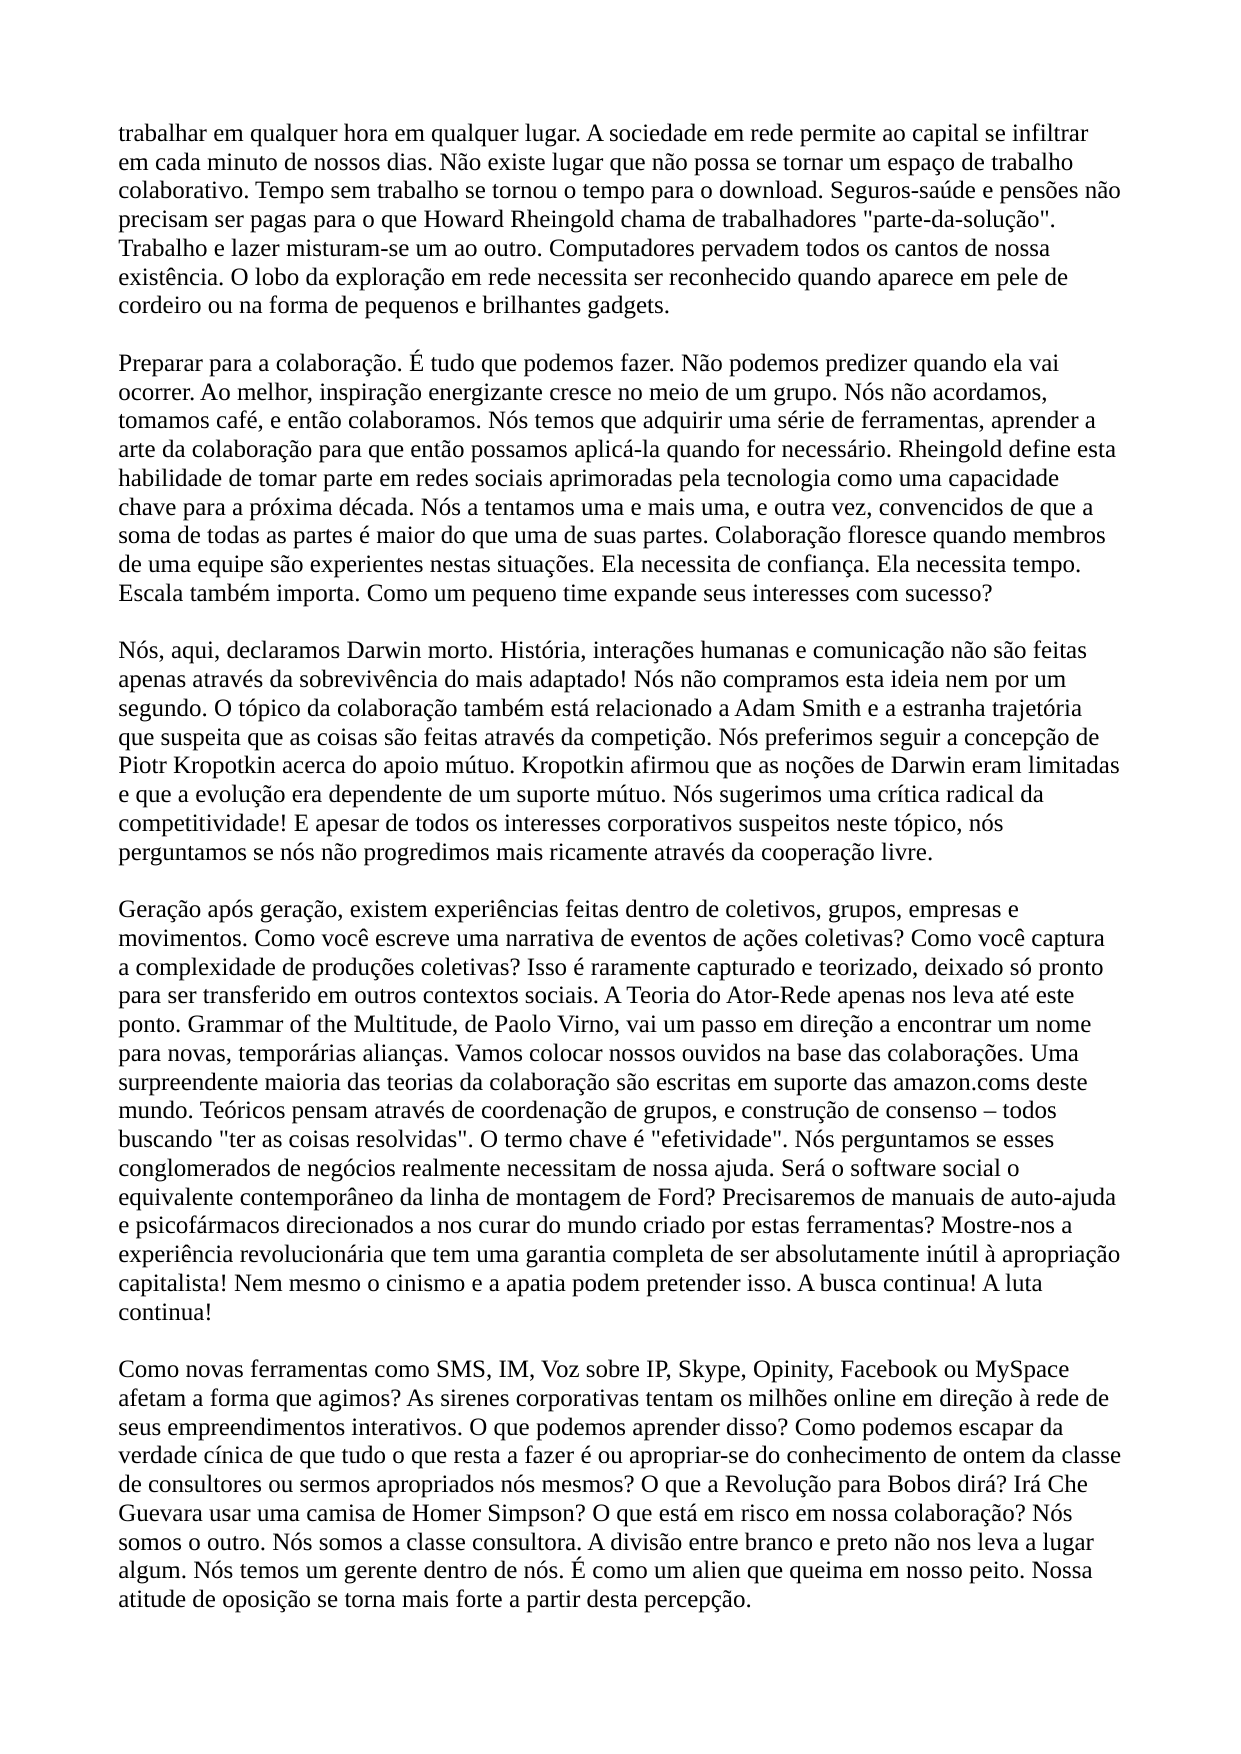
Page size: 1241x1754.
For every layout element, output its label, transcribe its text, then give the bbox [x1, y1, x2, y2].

text trabalhar em qualquer hora em qualquer lugar. A sociedade em rede permite ao capital se infiltrar em cada minuto de nossos dias. Não existe lugar que não possa se tornar um espaço de trabalho colaborativo. Tempo sem trabalho se tornou o tempo para o download. Seguros-saúde e pensões não precisam ser pagas para o que Howard Rheingold chama de trabalhadores "parte-da-solução". Trabalho e lazer misturam-se um ao outro. Computadores pervadem todos os cantos de nossa existência. O lobo da exploração em rede necessita ser reconhecido quando aparece em pele de cordeiro ou na forma de pequenos e brilhantes gadgets. [118, 118, 1122, 319]
text Nós, aqui, declaramos Darwin morto. História, interações humanas e comunicação não são feitas apenas através da sobrevivência do mais adaptado! Nós não compramos esta ideia nem por um segundo. O tópico da colaboração também está relacionado a Adam Smith e a estranha trajetória que suspeita que as coisas são feitas através da competição. Nós preferimos seguir a concepção de Piotr Kropotkin acerca do apoio mútuo. Kropotkin afirmou que as noções de Darwin eram limitadas e que a evolução era dependente de um suporte mútuo. Nós sugerimos uma crítica radical da competitividade! E apesar de todos os interesses corporativos suspeitos neste tópico, nós perguntamos se nós não progredimos mais ricamente através da cooperação livre. [118, 636, 1122, 866]
text Como novas ferramentas como SMS, IM, Voz sobre IP, Skype, Opinity, Facebook ou MySpace afetam a forma que agimos? As sirenes corporativas tentam os milhões online em direção à rede de seus empreendimentos interativos. O que podemos aprender disso? Como podemos escapar da verdade cínica de que tudo o que resta a fazer é ou apropriar-se do conhecimento de ontem da classe de consultores ou sermos apropriados nós mesmos? O que a Revolução para Bobos dirá? Irá Che Guevara usar uma camisa de Homer Simpson? O que está em risco em nossa colaboração? Nós somos o outro. Nós somos a classe consultora. A divisão entre branco e preto não nos leva a lugar algum. Nós temos um gerente dentro de nós. É como um alien que queima em nosso peito. Nossa atitude de oposição se torna mais forte a partir desta percepção. [118, 1354, 1122, 1613]
text Preparar para a colaboração. É tudo que podemos fazer. Não podemos predizer quando ela vai ocorrer. Ao melhor, inspiração energizante cresce no meio de um grupo. Nós não acordamos, tomamos café, e então colaboramos. Nós temos que adquirir uma série de ferramentas, aprender a arte da colaboração para que então possamos aplicá-la quando for necessário. Rheingold define esta habilidade de tomar parte em redes sociais aprimoradas pela tecnologia como uma capacidade chave para a próxima década. Nós a tentamos uma e mais uma, e outra vez, convencidos de que a soma de todas as partes é maior do que uma de suas partes. Colaboração floresce quando membros de uma equipe são experientes nestas situações. Ela necessita de confiança. Ela necessita tempo. Escala também importa. Como um pequeno time expande seus interesses com sucesso? [118, 348, 1122, 607]
text Geração após geração, existem experiências feitas dentro de coletivos, grupos, empresas e movimentos. Como você escreve uma narrativa de eventos de ações coletivas? Como você captura a complexidade de produções coletivas? Isso é raramente capturado e teorizado, deixado só pronto para ser transferido em outros contextos sociais. A Teoria do Ator-Rede apenas nos leva até este ponto. Grammar of the Multitude, de Paolo Virno, vai um passo em direção a encontrar um nome para novas, temporárias alianças. Vamos colocar nossos ouvidos na base das colaborações. Uma surpreendente maioria das teorias da colaboração são escritas em suporte das amazon.coms deste mundo. Teóricos pensam através de coordenação de grupos, e construção de consenso – todos buscando "ter as coisas resolvidas". O termo chave é "efetividade". Nós perguntamos se esses conglomerados de negócios realmente necessitam de nossa ajuda. Será o software social o equivalente contemporâneo da linha de montagem de Ford? Precisaremos de manuais de auto-ajuda e psicofármacos direcionados a nos curar do mundo criado por estas ferramentas? Mostre-nos a experiência revolucionária que tem uma garantia completa de ser absolutamente inútil à apropriação capitalista! Nem mesmo o cinismo e a apatia podem pretender isso. A busca continua! A luta continua! [118, 894, 1122, 1326]
